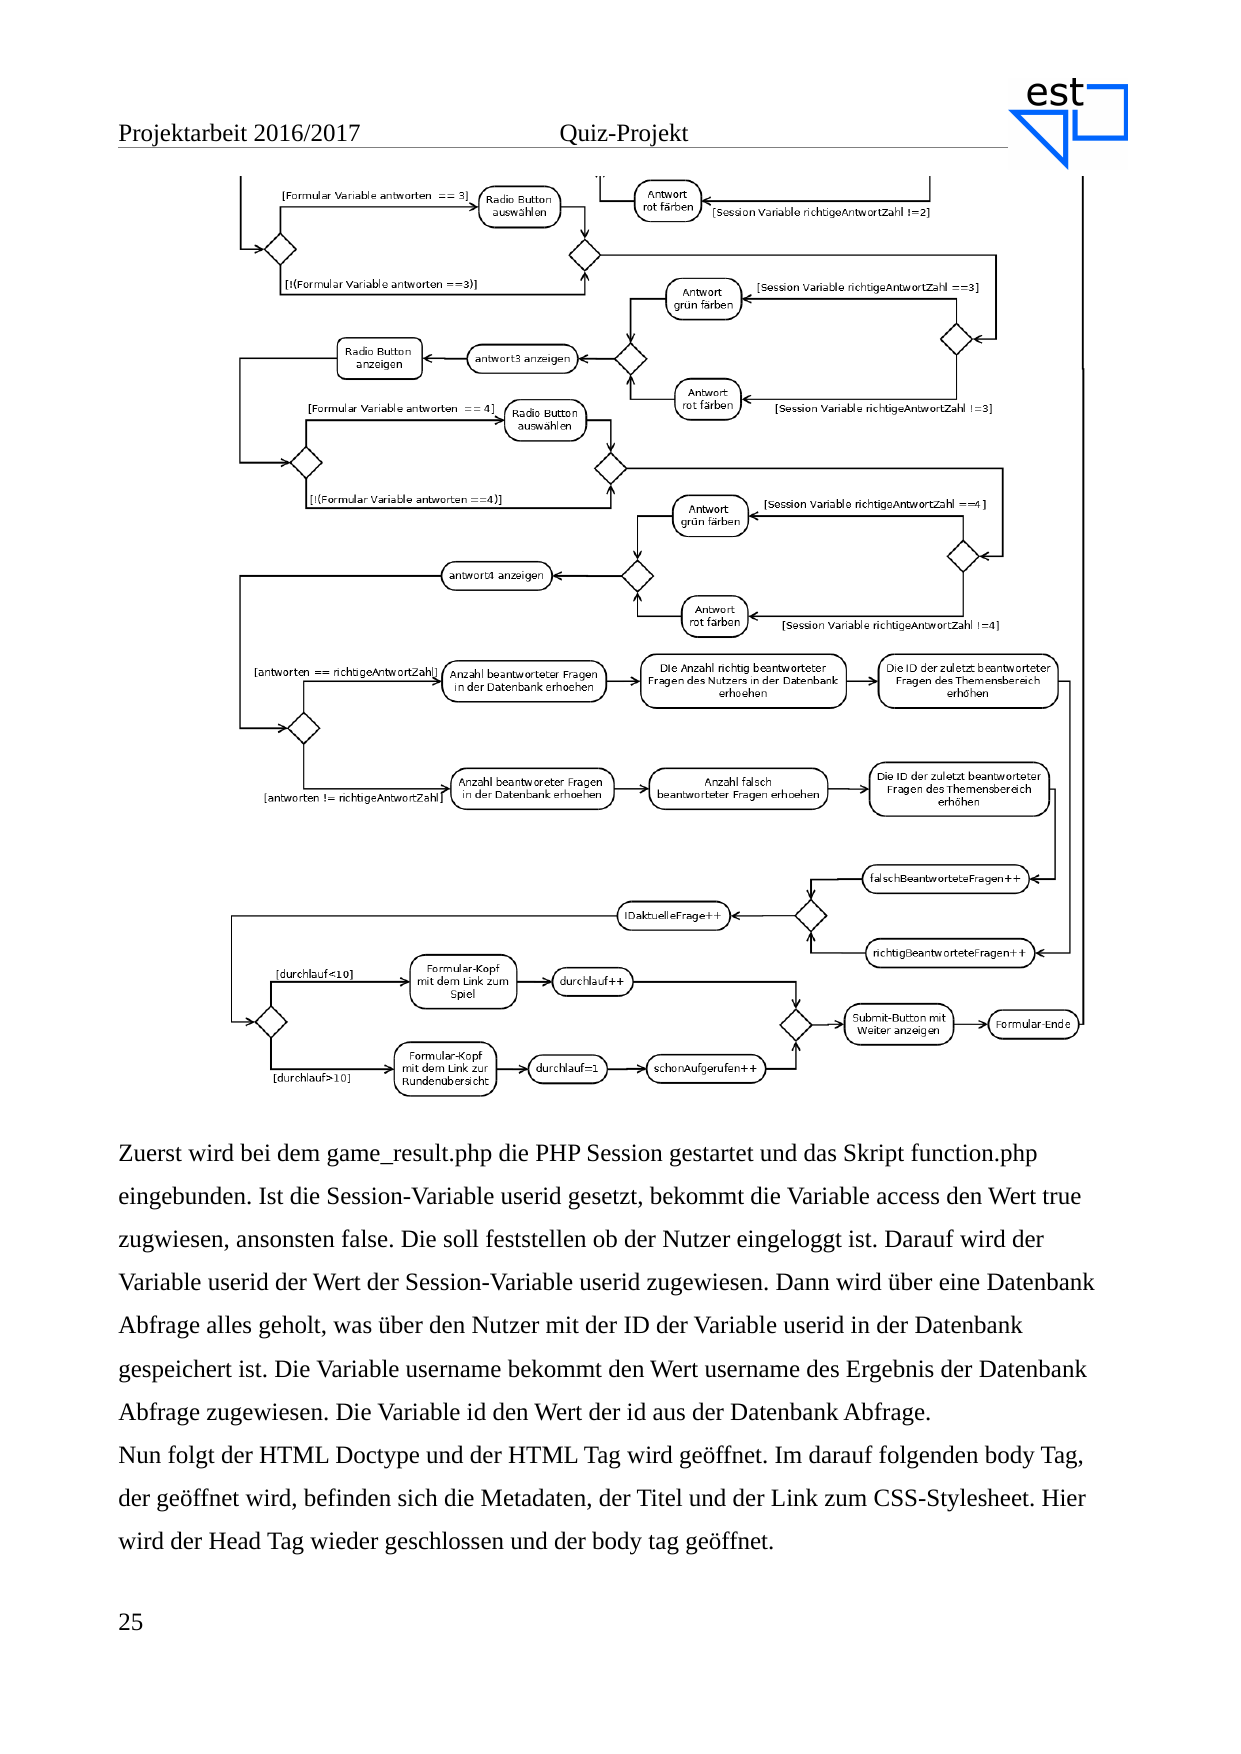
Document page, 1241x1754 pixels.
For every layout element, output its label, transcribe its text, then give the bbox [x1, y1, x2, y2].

text Nun folgt der HTML Doctype und der HTML Tag wird geöffnet. Im darauf folgenden body Tag, der geöffnet wird, befinden sich die Metadaten, der Titel und der Link zum CSS-Stylesheet. Hier wird der Head Tag wieder geschlossen und der body tag geöffnet. [118, 1440, 1122, 1555]
text Zuerst wird bei dem game_result.php die PHP Session gestartet und das Skript function.php eingebunden. Ist die Session-Variable userid gesetzt, bekommt die Variable access den Wert true zugwiesen, ansonsten false. Die soll feststellen ob der Nutzer eingeloggt ist. Darauf wird der Variable userid der Wert der Session-Variable userid zugewiesen. Dann wird über eine Datenbank Abfrage alles geholt, was über den Nutzer mit der ID der Variable userid in der Datenbank gespeichert ist. Die Variable username bekommt den Wert username des Ergebnis der Datenbank Abfrage zugewiesen. Die Variable id den Wert der id aus der Datenbank Abfrage. [118, 1138, 1122, 1426]
picture [118, 176, 1123, 1097]
picture [1008, 78, 1128, 170]
